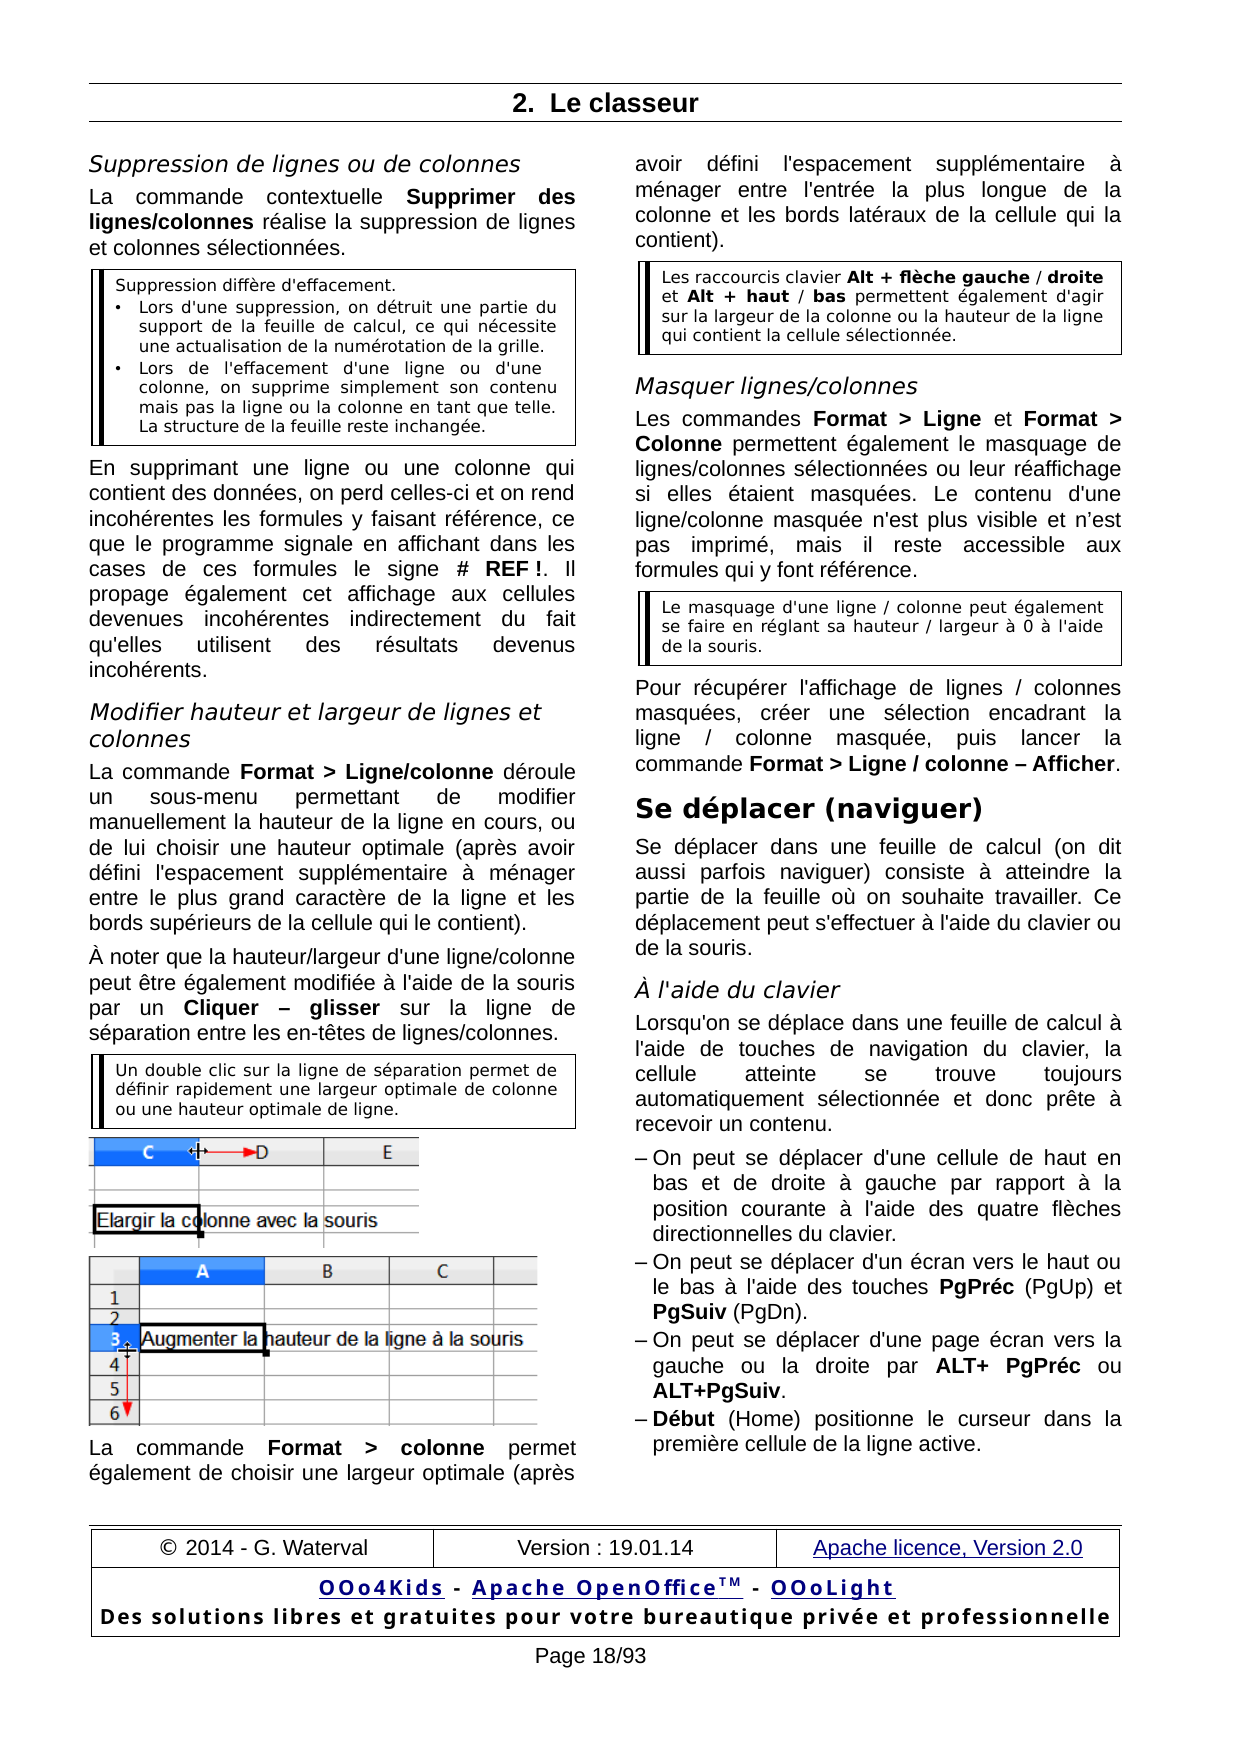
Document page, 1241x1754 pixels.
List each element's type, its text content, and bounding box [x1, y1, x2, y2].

subtitle Masquer lignes/colonnes [635, 373, 1122, 400]
text La commande contextuelle Supprimer des lignes/colonnes réalise la suppression de lignes et colonnes sélectionnées. [88, 184, 576, 259]
list On peut se déplacer d'une page écran vers la gauche ou la droite par ALT+ PgPréc ou ALT+PgSuiv. [635, 1327, 1122, 1403]
text À noter que la hauteur/largeur d'une ligne/colonne peut être également modifiée à l'aide de la souris par un Cliquer – glisser sur la ligne de séparation entre les en-têtes de lignes/colonnes. [88, 944, 576, 1045]
text Les commandes Format > Ligne et Format > Colonne permettent également le masquage de lignes/colonnes sélectionnées ou leur réaffichage si elles étaient masquées. Le contenu d'une ligne/colonne masquée n'est plus visible et n’est pas imprimé, mais il reste accessible aux formules qui y font référence. [635, 406, 1122, 582]
table_header Les raccourcis clavier Alt + flèche gauche / droite et Alt + haut / bas permettent également d'agir sur la largeur de la colonne ou la hauteur de la ligne qui contient la cellule sélectionnée. [650, 262, 1121, 354]
subtitle Se déplacer (naviguer) [635, 793, 1122, 825]
list On peut se déplacer d'une cellule de haut en bas et de droite à gauche par rapport à la position courante à l'aide des quatre flèches directionnelles du clavier. [635, 1145, 1122, 1246]
subtitle Suppression de lignes ou de colonnes [88, 151, 576, 178]
subtitle À l'aide du clavier [635, 978, 1122, 1004]
text La commande Format > colonne permet également de choisir une largeur optimale (après [88, 1435, 576, 1485]
table_header Un double clic sur la ligne de séparation permet de définir rapidement une largeur optimale de colonne ou une hauteur optimale de ligne. [104, 1055, 575, 1128]
table_header Le masquage d'une ligne / colonne peut également se faire en réglant sa hauteur / largeur à 0 à l'aide de la souris. [650, 592, 1121, 665]
text En supprimant une ligne ou une colonne qui contient des données, on perd celles-ci et on rend incohérentes les formules y faisant référence, ce que le programme signale en affichant dans les cases de ces formules le signe # REF !. Il propage également cet affichage aux cellules devenues incohérentes indirectement du fait qu'elles utilisent des résultats devenus incohérents. [88, 455, 576, 682]
text Lorsqu'on se déplace dans une feuille de calcul à l'aide de touches de navigation du clavier, la cellule atteinte se trouve toujours automatiquement sélectionnée et donc prête à recevoir un contenu. [635, 1010, 1122, 1136]
table_header Suppression diffère d'effacement. Lors d'une suppression, on détruit une partie du support de la feuille de calcul, ce qui nécessite une actualisation de la numérotation de la grille. Lors de l'effacement d'une ligne ou d'une colonne, on supprime simplement son contenu mais pas la ligne ou la colonne en tant que telle. La structure de la feuille reste inchangée. [104, 270, 575, 445]
text avoir défini l'espacement supplémentaire à ménager entre l'entrée la plus longue de la colonne et les bords latéraux de la cellule qui la contient). [635, 151, 1122, 252]
text Se déplacer dans une feuille de calcul (on dit aussi parfois naviguer) consiste à atteindre la partie de la feuille où on souhaite travailler. Ce déplacement peut s'effectuer à l'aide du clavier ou de la souris. [635, 834, 1122, 960]
list On peut se déplacer d'un écran vers le haut ou le bas à l'aide des touches PgPréc (PgUp) et PgSuiv (PgDn). [635, 1249, 1122, 1324]
text Pour récupérer l'affichage de lignes / colonnes masquées, créer une sélection encadrant la ligne / colonne masquée, puis lancer la commande Format > Ligne / colonne – Afficher. [635, 675, 1122, 776]
text La commande Format > Ligne/colonne déroule un sous-menu permettant de modifier manuellement la hauteur de la ligne en cours, ou de lui choisir une hauteur optimale (après avoir défini l'espacement supplémentaire à ménager entre le plus grand caractère de la ligne et les bords supérieurs de la cellule qui le contient). [88, 759, 576, 935]
list Début (Home) positionne le curseur dans la première cellule de la ligne active. [635, 1406, 1122, 1456]
subtitle Modifier hauteur et largeur de lignes et colonnes [88, 699, 576, 753]
